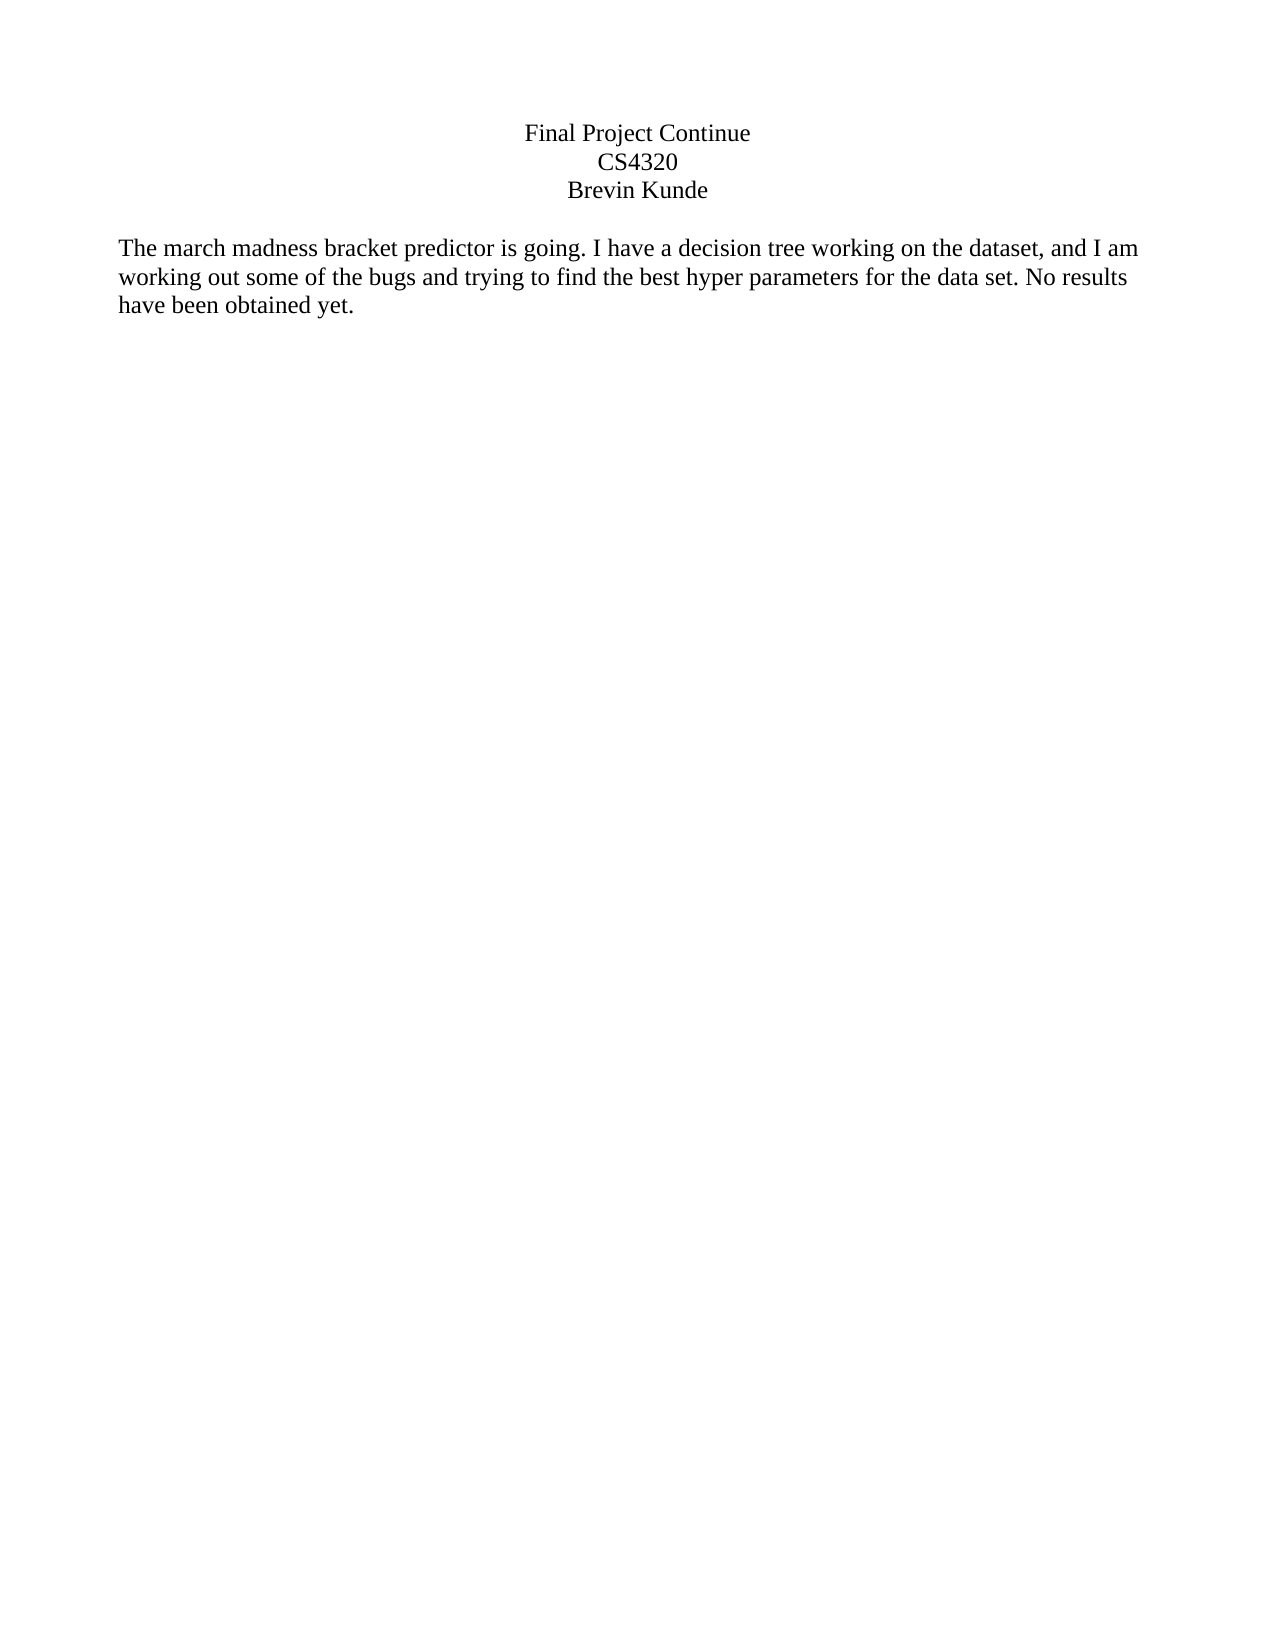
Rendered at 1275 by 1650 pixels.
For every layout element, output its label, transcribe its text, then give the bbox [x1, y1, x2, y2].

text Brevin Kunde [118, 176, 1157, 204]
text CS4320 [118, 147, 1157, 176]
text Final Project Continue [118, 118, 1157, 147]
text The march madness bracket predictor is going. I have a decision tree working on the dataset, and I am working out some of the bugs and trying to find the best hyper parameters for the data set. No results have been obtained yet. [118, 233, 1157, 319]
